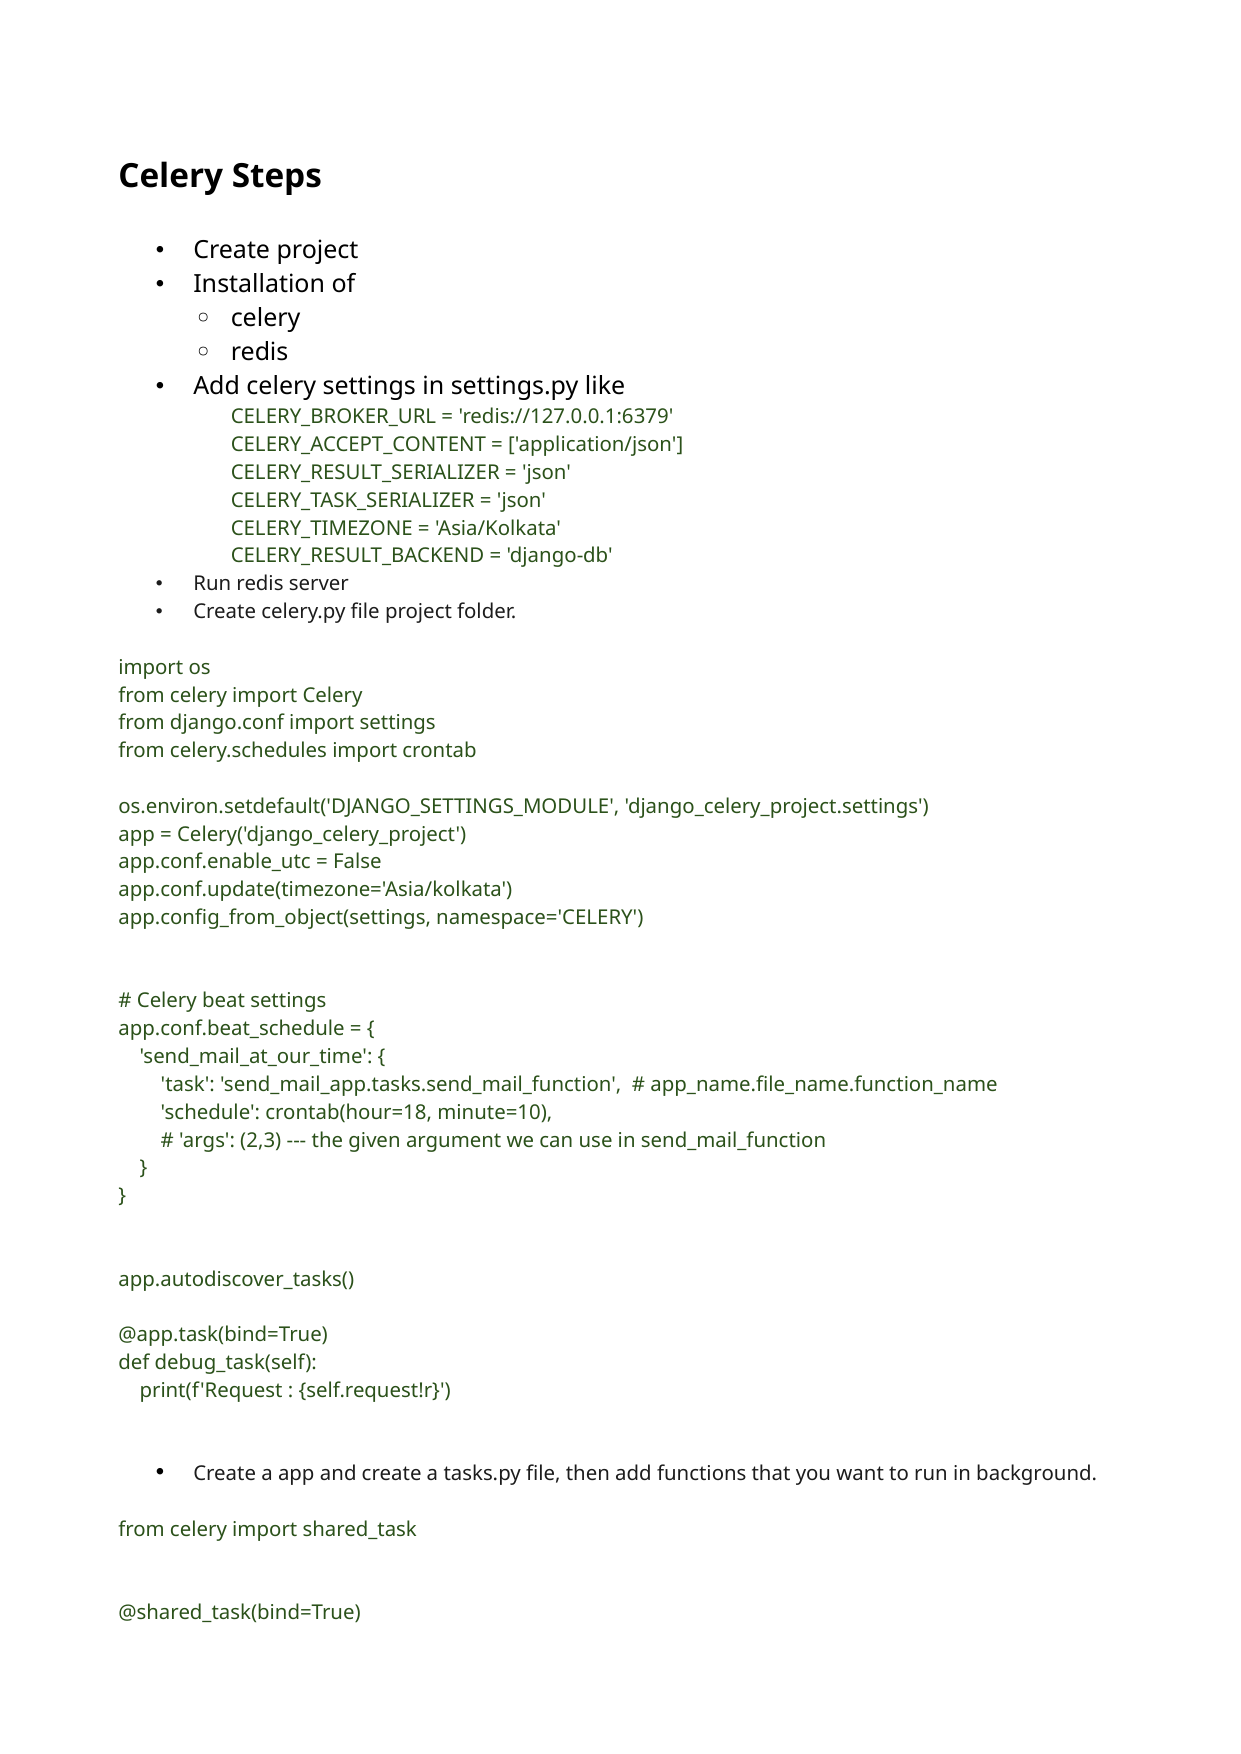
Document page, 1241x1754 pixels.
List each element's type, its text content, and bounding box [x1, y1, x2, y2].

list CELERY_RESULT_BACKEND = 'django-db' [193, 541, 1122, 569]
list Add celery settings in settings.py like [156, 368, 1122, 402]
text from celery import Celery [118, 680, 1122, 708]
text 'send_mail_at_our_time': { [118, 1042, 1122, 1069]
list Run redis server [156, 569, 1122, 597]
list Create a app and create a tasks.py file, then add functions that you want to run in background. [156, 1459, 1122, 1487]
text } [118, 1153, 1122, 1181]
text # Celery beat settings [118, 986, 1122, 1014]
text app = Celery('django_celery_project') [118, 819, 1122, 847]
text def debug_task(self): [118, 1348, 1122, 1375]
text @shared_task(bind=True) [118, 1598, 1122, 1626]
list celery [193, 300, 1122, 334]
text } [118, 1181, 1122, 1208]
text Celery Steps [118, 152, 1122, 198]
text from celery.schedules import crontab [118, 736, 1122, 763]
text os.environ.setdefault('DJANGO_SETTINGS_MODULE', 'django_celery_project.settings') [118, 791, 1122, 819]
list redis [193, 334, 1122, 368]
text from celery import shared_task [118, 1514, 1122, 1542]
list Create project [156, 232, 1122, 266]
text print(f'Request : {self.request!r}') [118, 1375, 1122, 1403]
text app.conf.update(timezone='Asia/kolkata') [118, 875, 1122, 903]
text app.conf.beat_schedule = { [118, 1014, 1122, 1042]
list CELERY_TASK_SERIALIZER = 'json' [193, 485, 1122, 513]
list CELERY_TIMEZONE = 'Asia/Kolkata' [193, 513, 1122, 541]
text import os [118, 652, 1122, 680]
text 'schedule': crontab(hour=18, minute=10), [118, 1097, 1122, 1125]
text @app.task(bind=True) [118, 1320, 1122, 1348]
text app.conf.enable_utc = False [118, 847, 1122, 875]
text 'task': 'send_mail_app.tasks.send_mail_function', # app_name.file_name.function_name [118, 1069, 1122, 1097]
list CELERY_RESULT_SERIALIZER = 'json' [193, 458, 1122, 485]
text app.autodiscover_tasks() [118, 1264, 1122, 1292]
list Installation of [156, 266, 1122, 300]
text # 'args': (2,3) --- the given argument we can use in send_mail_function [118, 1125, 1122, 1153]
text app.config_from_object(settings, namespace='CELERY') [118, 903, 1122, 930]
text from django.conf import settings [118, 708, 1122, 736]
list CELERY_BROKER_URL = 'redis://127.0.0.1:6379' [193, 402, 1122, 430]
list Create celery.py file project folder. [156, 597, 1122, 624]
list CELERY_ACCEPT_CONTENT = ['application/json'] [193, 430, 1122, 458]
